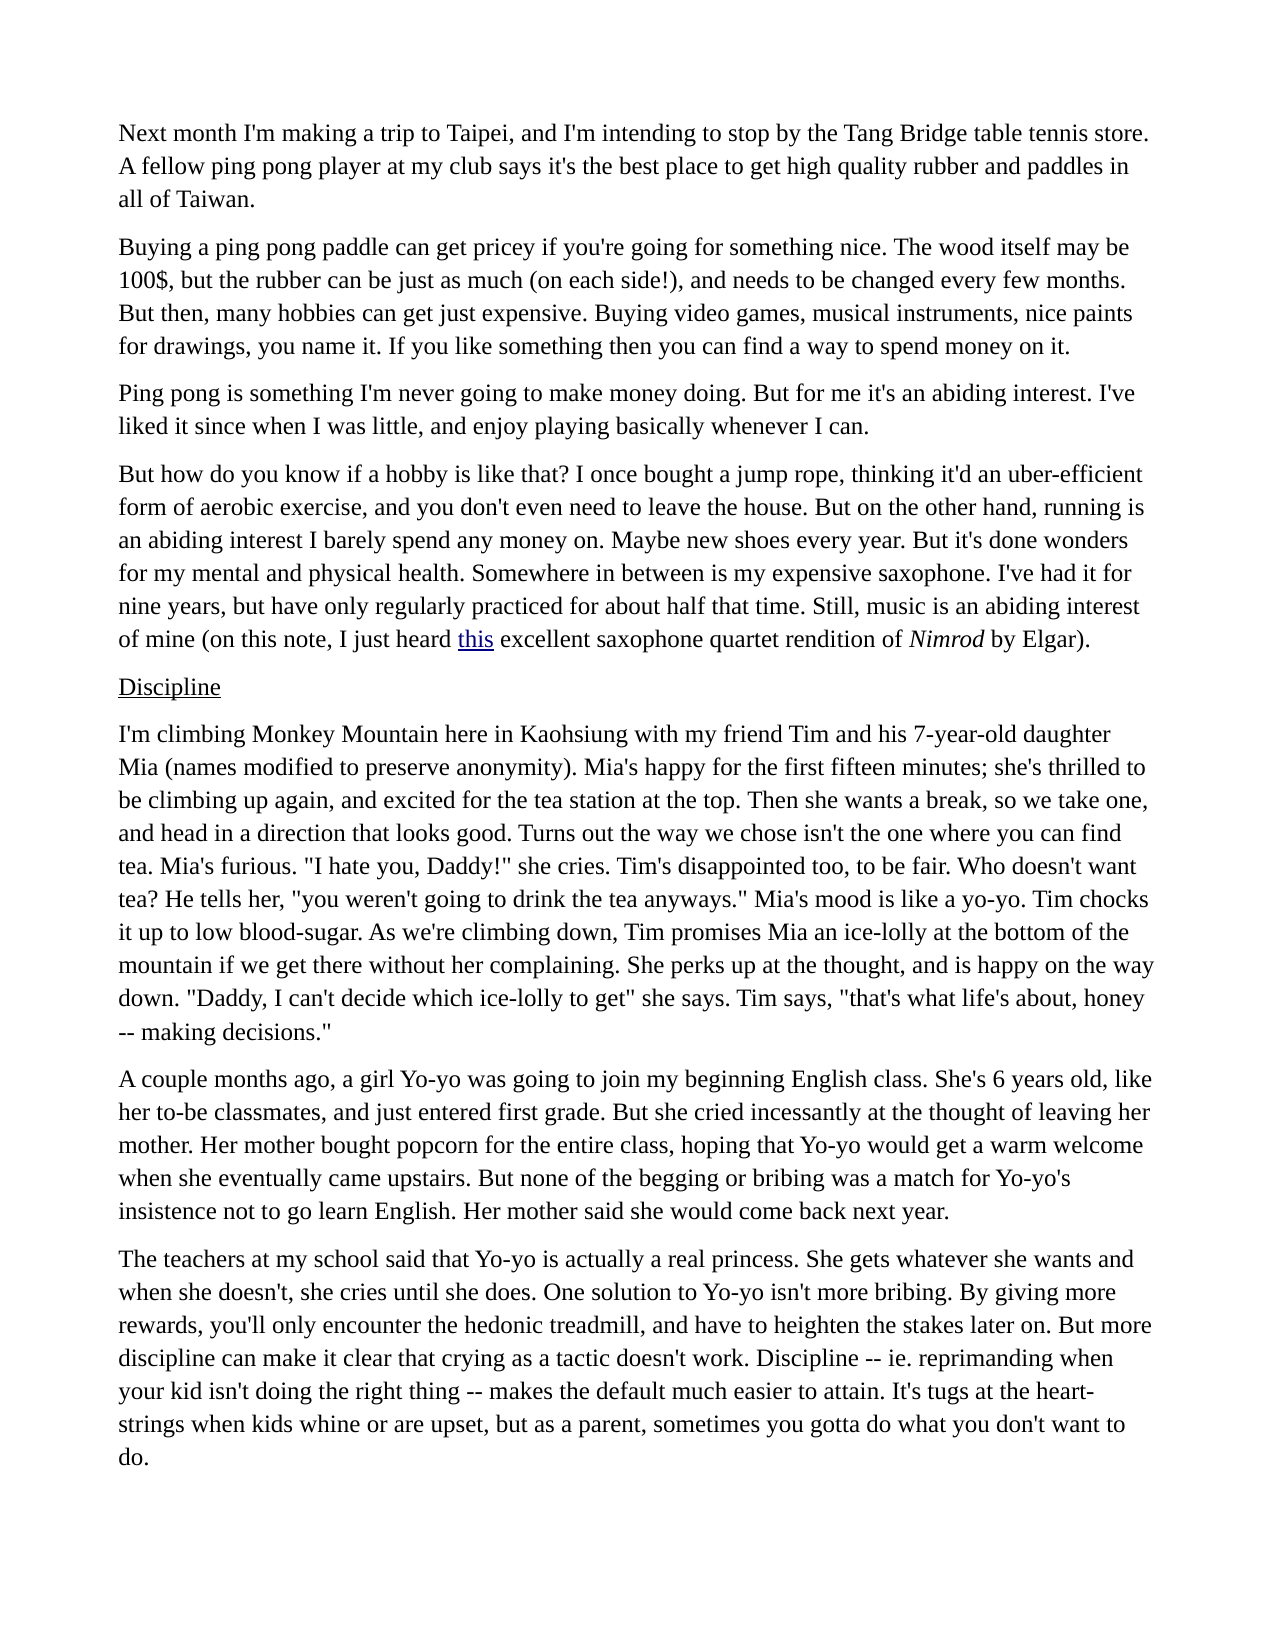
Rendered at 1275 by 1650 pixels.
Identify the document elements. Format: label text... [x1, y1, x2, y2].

text But how do you know if a hobby is like that? I once bought a jump rope, thinking it'd an uber-efficient form of aerobic exercise, and you don't even need to leave the house. But on the other hand, running is an abiding interest I barely spend any money on. Maybe new shoes every year. But it's done wonders for my mental and physical health. Somewhere in between is my expensive saxophone. I've had it for nine years, but have only regularly practiced for about half that time. Still, music is an abiding interest of mine (on this note, I just heard this excellent saxophone quartet rendition of Nimrod by Elgar). [118, 459, 1157, 653]
text Buying a ping pong paddle can get pricey if you're going for something nice. The wood itself may be 100$, but the rubber can be just as much (on each side!), and needs to be changed every few months. But then, many hobbies can get just expensive. Buying video games, musical instruments, nice paints for drawings, you name it. If you like something then you can find a way to spend money on it. [118, 232, 1157, 359]
text The teachers at my school said that Yo-yo is actually a real princess. She gets whatever she wants and when she doesn't, she cries until she does. One solution to Yo-yo isn't more bribing. By giving more rewards, you'll only encounter the hedonic treadmill, and have to heighten the stakes later on. But more discipline can make it clear that crying as a tactic doesn't work. Discipline -- ie. reprimanding when your kid isn't doing the right thing -- makes the default much easier to attain. It's tugs at the heart-strings when kids whine or are upset, but as a parent, sometimes you gotta do what you don't want to do. [118, 1244, 1157, 1471]
text Discipline [118, 672, 1157, 701]
text Next month I'm making a trip to Taipei, and I'm intending to stop by the Tang Bridge table tennis store. A fellow ping pong player at my club says it's the best place to get high quality rubber and paddles in all of Taiwan. [118, 118, 1157, 213]
text A couple months ago, a girl Yo-yo was going to join my beginning English class. She's 6 years old, like her to-be classmates, and just entered first grade. But she cried incessantly at the thought of leaving her mother. Her mother bought popcorn for the entire class, hoping that Yo-yo would get a warm welcome when she eventually came upstairs. But none of the begging or bribing was a match for Yo-yo's insistence not to go learn English. Her mother said she would come back next year. [118, 1064, 1157, 1225]
text Ping pong is something I'm never going to make money doing. But for me it's an abiding interest. I've liked it since when I was little, and enjoy playing basically whenever I can. [118, 378, 1157, 440]
text I'm climbing Monkey Mountain here in Kaohsiung with my friend Tim and his 7-year-old daughter Mia (names modified to preserve anonymity). Mia's happy for the first fifteen minutes; she's thrilled to be climbing up again, and excited for the tea station at the top. Then she wants a break, so we take one, and head in a direction that looks good. Turns out the way we chose isn't the one where you can find tea. Mia's furious. "I hate you, Daddy!" she cries. Tim's disappointed too, to be fair. Who doesn't want tea? He tells her, "you weren't going to drink the tea anyways." Mia's mood is like a yo-yo. Tim chocks it up to low blood-sugar. As we're climbing down, Tim promises Mia an ice-lolly at the bottom of the mountain if we get there without her complaining. She perks up at the thought, and is happy on the way down. "Daddy, I can't decide which ice-lolly to get" she says. Tim says, "that's what life's about, honey -- making decisions." [118, 719, 1157, 1045]
